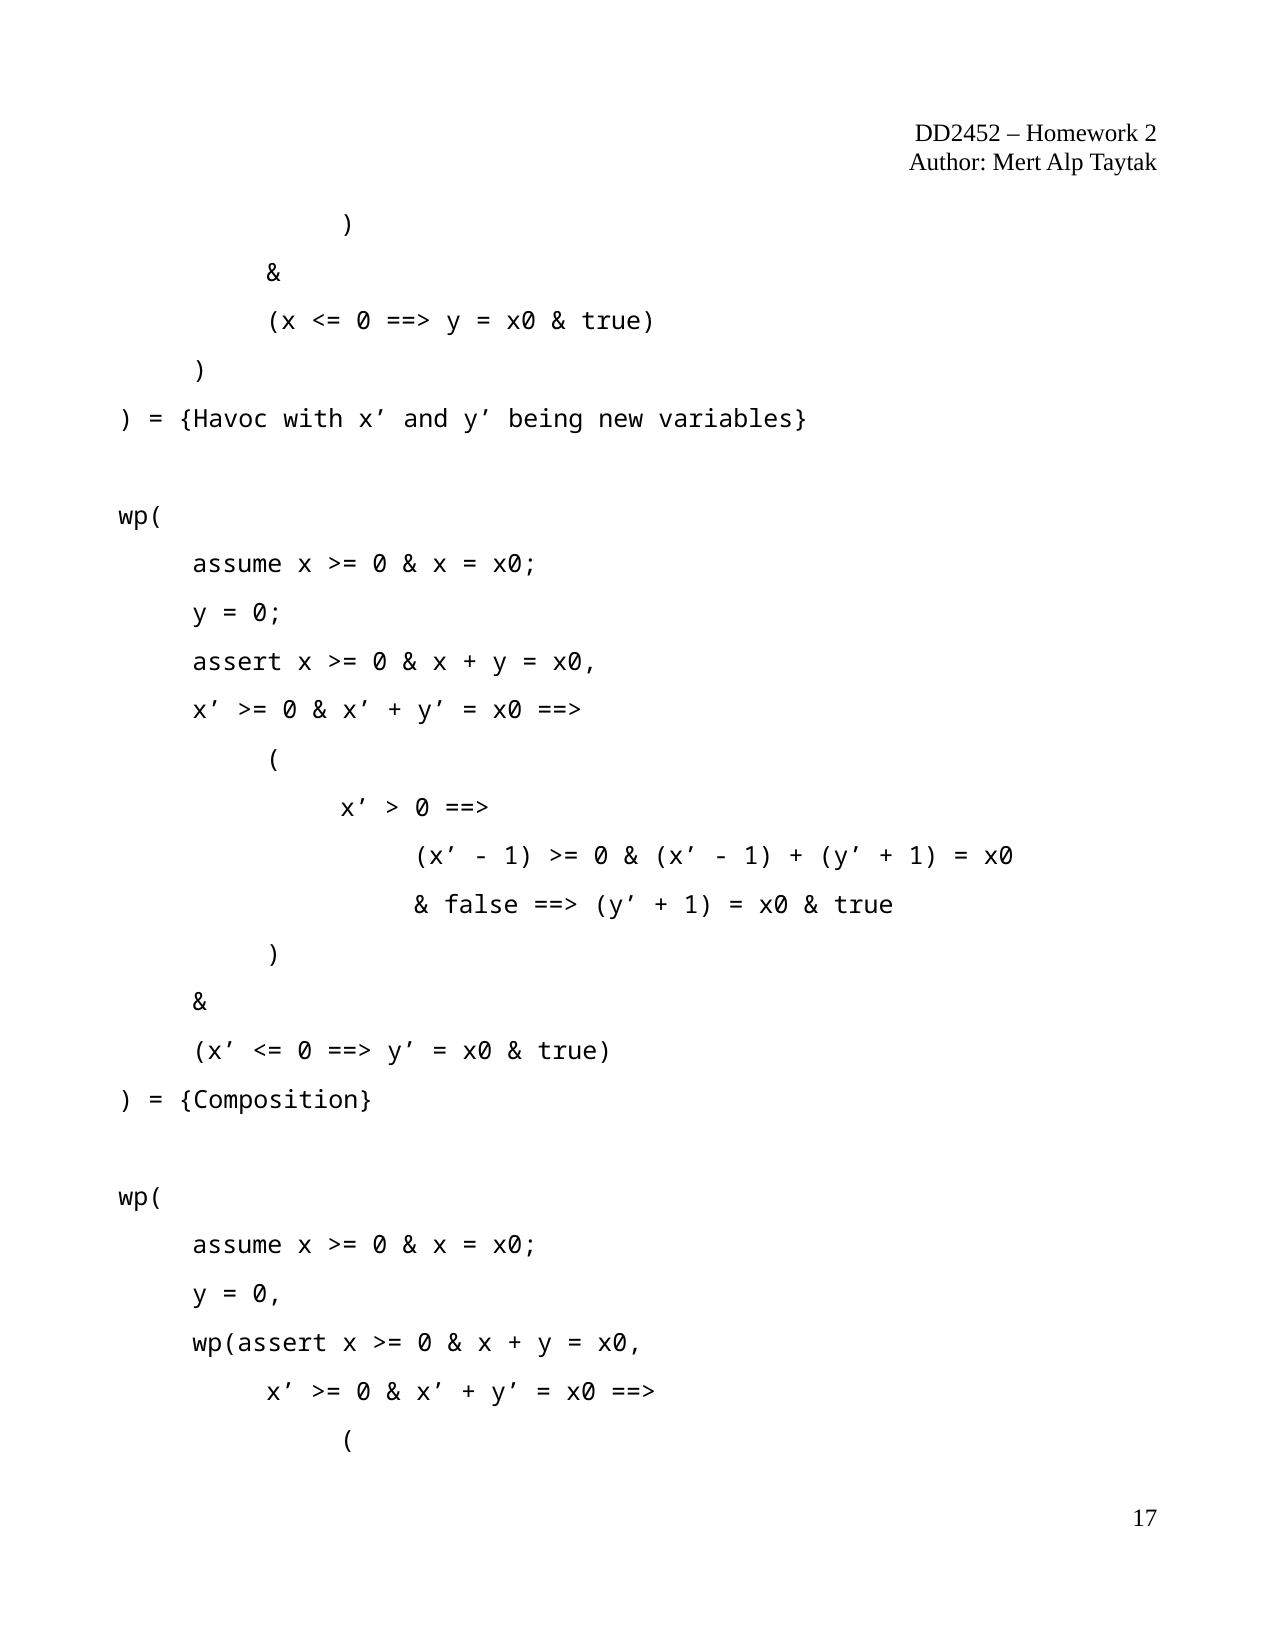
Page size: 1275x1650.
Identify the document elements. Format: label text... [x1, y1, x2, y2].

text wp(assert x >= 0 & x + y = x0, [118, 1324, 1157, 1358]
text x’ > 0 ==> [118, 789, 1157, 823]
text x’ >= 0 & x’ + y’ = x0 ==> [118, 1373, 1157, 1407]
text ( [118, 741, 1157, 775]
text y = 0; [118, 595, 1157, 629]
text ) = {Havoc with x’ and y’ being new variables} [118, 400, 1157, 434]
text wp( [118, 1178, 1157, 1213]
text ) [118, 352, 1157, 386]
text ) [118, 935, 1157, 969]
text assume x >= 0 & x = x0; [118, 1227, 1157, 1261]
text assume x >= 0 & x = x0; [118, 546, 1157, 580]
text (x <= 0 ==> y = x0 & true) [118, 303, 1157, 337]
text wp( [118, 497, 1157, 532]
text assert x >= 0 & x + y = x0, [118, 643, 1157, 677]
text ( [118, 1422, 1157, 1456]
text x’ >= 0 & x’ + y’ = x0 ==> [118, 692, 1157, 726]
text y = 0, [118, 1276, 1157, 1310]
text & [118, 254, 1157, 288]
text & false ==> (y’ + 1) = x0 & true [118, 887, 1157, 921]
text (x’ - 1) >= 0 & (x’ - 1) + (y’ + 1) = x0 [118, 838, 1157, 872]
text (x’ <= 0 ==> y’ = x0 & true) [118, 1033, 1157, 1067]
text ) [118, 206, 1157, 240]
text ) = {Composition} [118, 1081, 1157, 1115]
text & [118, 984, 1157, 1018]
